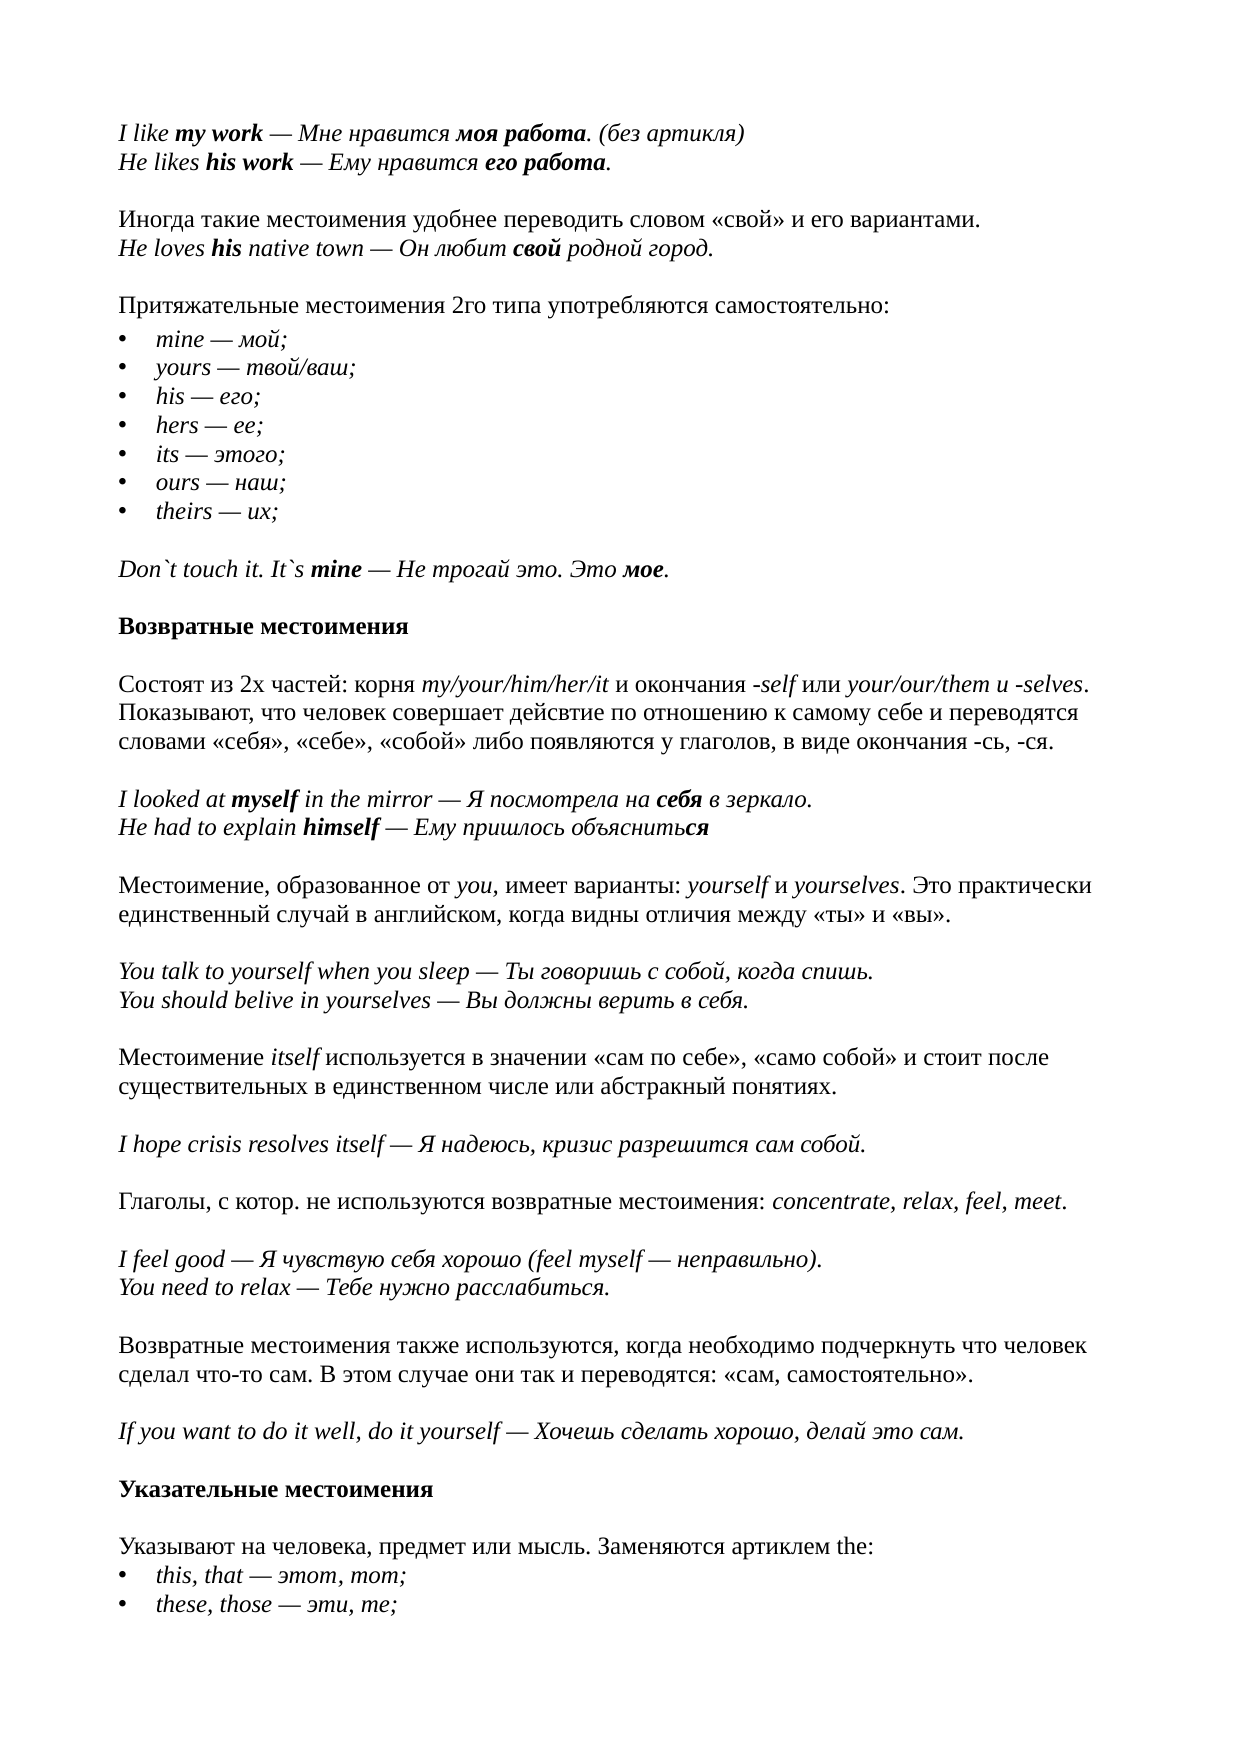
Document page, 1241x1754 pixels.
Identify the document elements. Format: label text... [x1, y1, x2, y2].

list his — его; [118, 381, 1122, 410]
text Указательные местоимения [118, 1474, 1122, 1502]
text You talk to yourself when you sleep — Ты говоришь с собой, когда спишь. [118, 956, 1122, 985]
text I hope crisis resolves itself — Я надеюсь, кризис разрешится сам собой. [118, 1129, 1122, 1157]
text Местоимение itself используется в значении «сам по себе», «само собой» и стоит после [118, 1042, 1122, 1071]
text Don`t touch it. It`s mine — Не трогай это. Это мое. [118, 554, 1122, 582]
text Глаголы, с котор. не используются возвратные местоимения: concentrate, relax, feel, meet. [118, 1186, 1122, 1215]
text You should belive in yourselves — Вы должны верить в себя. [118, 985, 1122, 1014]
list mine — мой; [118, 324, 1122, 352]
text Притяжательные местоимения 2го типа употребляются самостоятельно: [118, 291, 1122, 319]
text You need to relax — Тебе нужно расслабиться. [118, 1272, 1122, 1301]
text I feel good — Я чувствую себя хорошо (feel myself — неправильно). [118, 1244, 1122, 1272]
text существительных в единственном числе или абстракный понятиях. [118, 1071, 1122, 1100]
text I like my work — Мне нравится моя работа. (без артикля) [118, 118, 1122, 147]
text Местоимение, образованное от you, имеет варианты: yourself и yourselves. Это практически [118, 870, 1122, 899]
text I looked at myself in the mirror — Я посмотрела на себя в зеркало. [118, 784, 1122, 812]
text If you want to do it well, do it yourself — Хочешь сделать хорошо, делай это сам. [118, 1416, 1122, 1445]
list its — этого; [118, 439, 1122, 467]
text He loves his native town — Он любит свой родной город. [118, 233, 1122, 262]
text Возвратные местоимения также используются, когда необходимо подчеркнуть что человек [118, 1330, 1122, 1359]
text Состоят из 2х частей: корня my/your/him/her/it и окончания -self или your/our/them и -selves. [118, 669, 1122, 697]
text Указывают на человека, предмет или мысль. Заменяются артиклем the: [118, 1531, 1122, 1560]
text сделал что-то сам. В этом случае они так и переводятся: «сам, самостоятельно». [118, 1359, 1122, 1387]
list theirs — их; [118, 496, 1122, 525]
list these, those — эти, те; [118, 1589, 1122, 1617]
list hers — ее; [118, 410, 1122, 439]
text He had to explain himself — Ему пришлось объясниться [118, 812, 1122, 841]
text He likes his work — Ему нравится его работа. [118, 147, 1122, 176]
list yours — твой/ваш; [118, 352, 1122, 381]
list ours — наш; [118, 467, 1122, 496]
text Показывают, что человек совершает дейсвтие по отношению к самому себе и переводятся словами «себя», «себе», «собой» либо появляются у глаголов, в виде окончания -сь, -ся. [118, 697, 1122, 755]
list this, that — этот, тот; [118, 1560, 1122, 1589]
text единственный случай в английском, когда видны отличия между «ты» и «вы». [118, 899, 1122, 927]
text Иногда такие местоимения удобнее переводить словом «свой» и его вариантами. [118, 204, 1122, 233]
text Возвратные местоимения [118, 611, 1122, 640]
